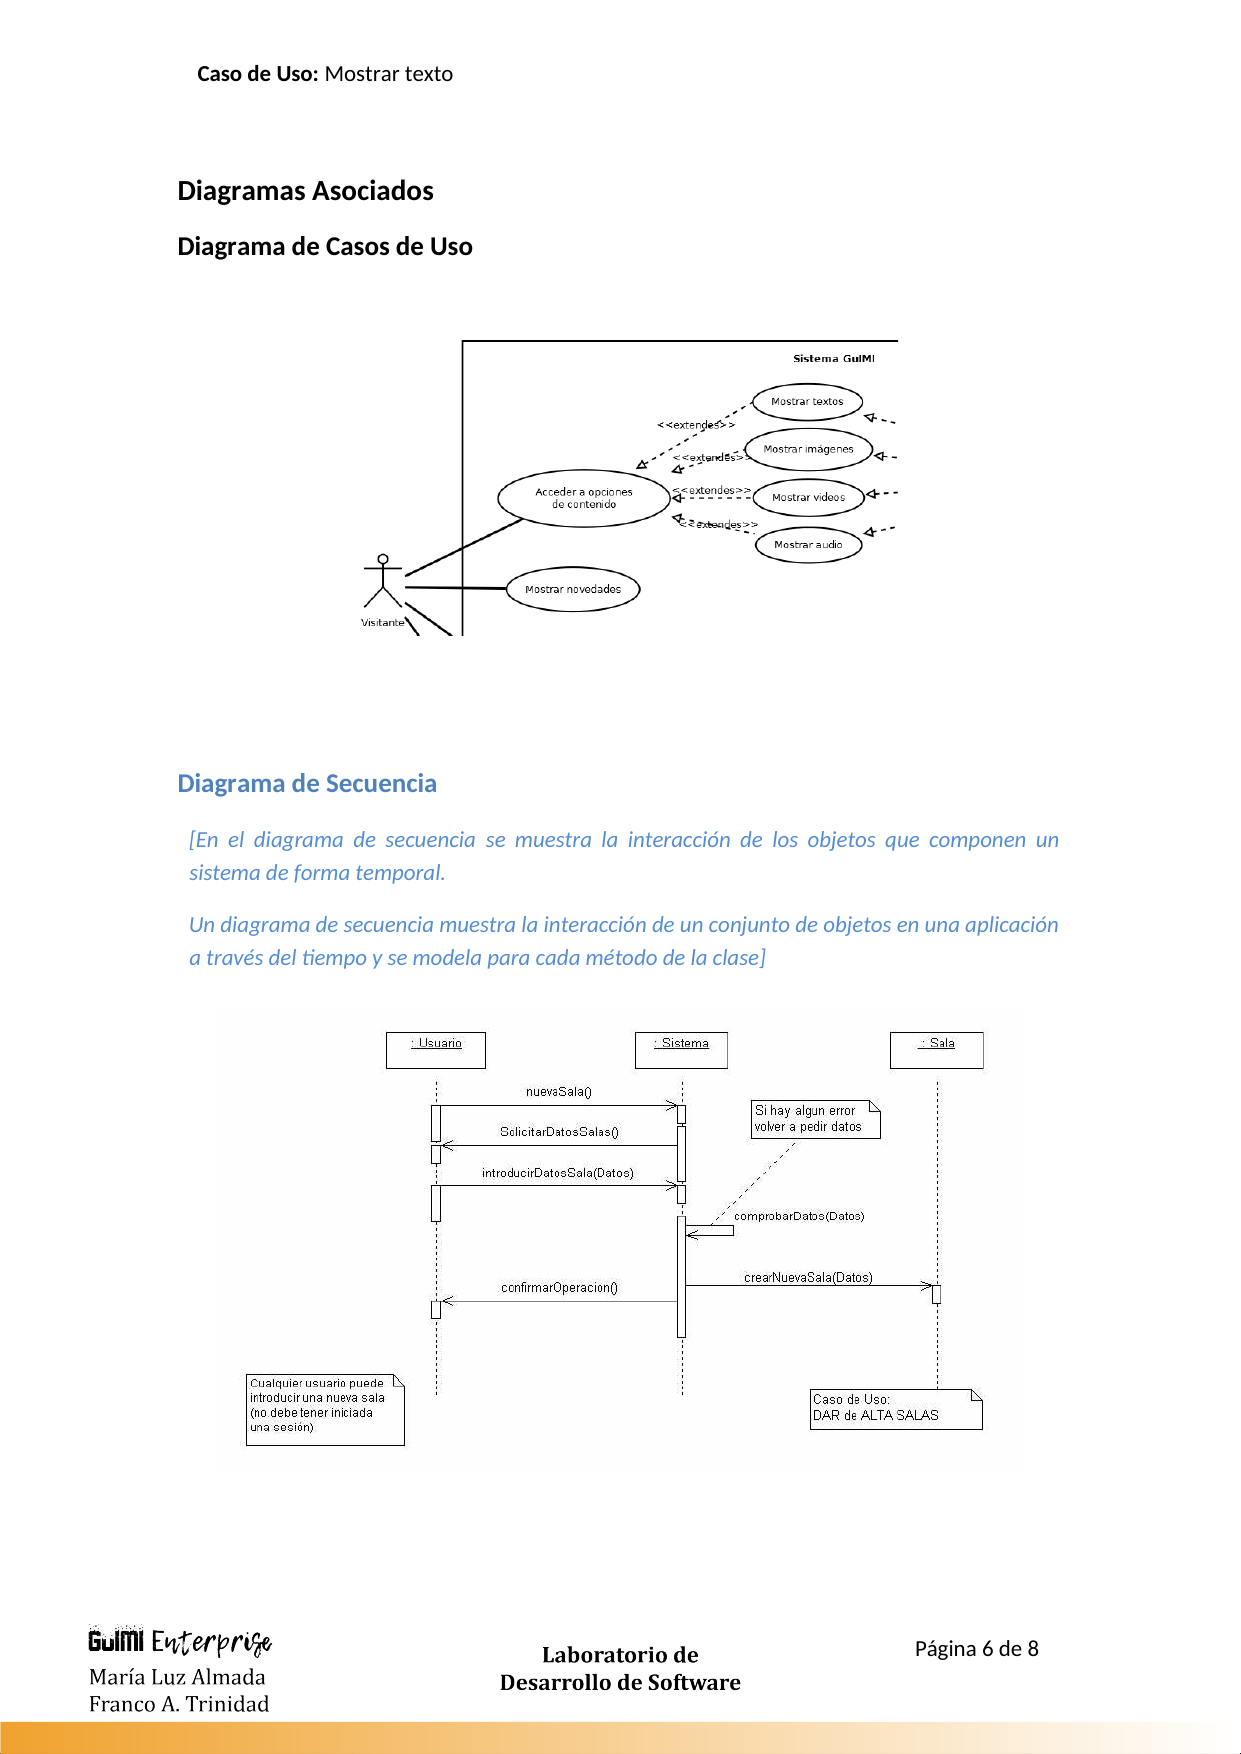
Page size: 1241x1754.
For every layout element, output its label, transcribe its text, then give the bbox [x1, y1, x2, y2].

picture [0, 1613, 1241, 1754]
text [En el diagrama de secuencia se muestra la interacción de los objetos que componen un sistema de forma temporal. [188, 825, 1063, 886]
subtitle Diagrama de Secuencia [177, 767, 1063, 800]
subtitle Diagramas Asociados [177, 172, 1063, 208]
subtitle Diagrama de Casos de Uso [177, 229, 1063, 262]
text Un diagrama de secuencia muestra la interacción de un conjunto de objetos en una aplicación a través del tiempo y se modela para cada método de la clase] [188, 911, 1063, 971]
